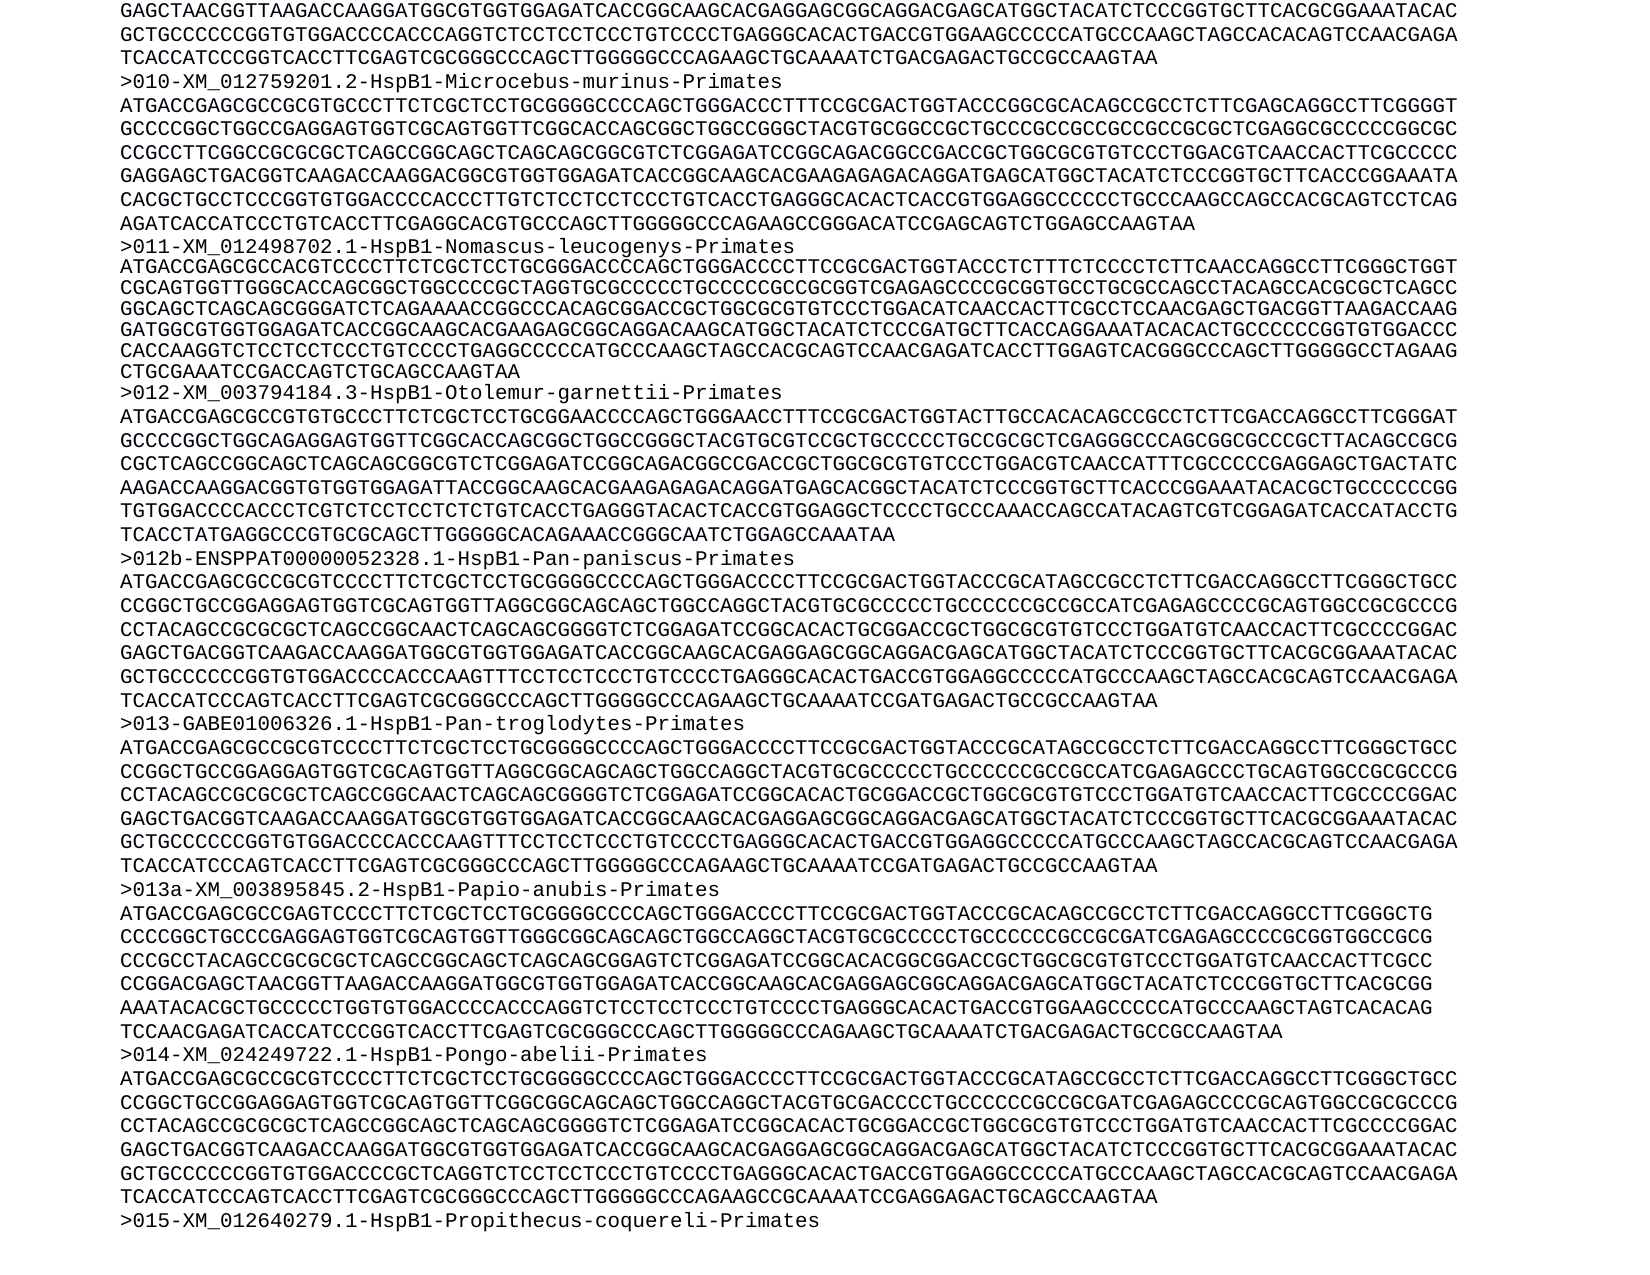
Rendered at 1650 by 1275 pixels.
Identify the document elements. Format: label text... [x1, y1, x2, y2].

text >012-XM_003794184.3-HspB1-Otolemur-garnettii-Primates [120, 382, 1442, 406]
text >011-XM_012498702.1-HspB1-Nomascus-leucogenys-Primates [120, 236, 1271, 257]
text >015-XM_012640279.1-HspB1-Propithecus-coquereli-Primates [120, 1210, 1442, 1233]
text ATGACCGAGCGCCACGTCCCCTTCTCGCTCCTGCGGGACCCCAGCTGGGACCCCTTCCGCGACTGGTACCCTCTTTCTCCCCTCTTCAACCAGGCCTTCGGGCTGGTCGCAGTGGTTGGGCACCAGCGGCTGGCCCCGCTAGGTGCGCCCCCTGCCCCCGCCGCGGTCGAGAGCCCCGCGGTGCCTGCGCCAGCCTACAGCCACGCGCTCAGCCGGCAGCTCAGCAGCGGGATCTCAGAAAACCGGCCCACAGCGGACCGCTGGCGCGTGTCCCTGGACATCAACCACTTCGCCTCCAACGAGCTGACGGTTAAGACCAAGGATGGCGTGGTGGAGATCACCGGCAAGCACGAAGAGCGGCAGGACAAGCATGGCTACATCTCCCGATGCTTCACCAGGAAATACACACTGCCCCCCGGTGTGGACCCCACCAAGGTCTCCTCCTCCCTGTCCCCTGAGGCCCCCATGCCCAAGCTAGCCACGCAGTCCAACGAGATCACCTTGGAGTCACGGGCCCAGCTTGGGGGCCTAGAAGCTGCGAAATCCGACCAGTCTGCAGCCAAGTAA [120, 257, 1469, 382]
text >010-XM_012759201.2-HspB1-Microcebus-murinus-Primates [120, 71, 1442, 94]
text ATGACCGAGCGCCGCGTGCCCTTCTCGCTCCTGCGGGGCCCCAGCTGGGACCCTTTCCGCGACTGGTACCCGGCGCACAGCCGCCTCTTCGAGCAGGCCTTCGGGGTGCCCCGGCTGGCCGAGGAGTGGTCGCAGTGGTTCGGCACCAGCGGCTGGCCGGGCTACGTGCGGCCGCTGCCCGCCGCCGCCGCCGCGCTCGAGGCGCCCCCGGCGCCCGCCTTCGGCCGCGCGCTCAGCCGGCAGCTCAGCAGCGGCGTCTCGGAGATCCGGCAGACGGCCGACCGCTGGCGCGTGTCCCTGGACGTCAACCACTTCGCCCCCGAGGAGCTGACGGTCAAGACCAAGGACGGCGTGGTGGAGATCACCGGCAAGCACGAAGAGAGACAGGATGAGCATGGCTACATCTCCCGGTGCTTCACCCGGAAATACACGCTGCCTCCCGGTGTGGACCCCACCCTTGTCTCCTCCTCCCTGTCACCTGAGGGCACACTCACCGTGGAGGCCCCCCTGCCCAAGCCAGCCACGCAGTCCTCAGAGATCACCATCCCTGTCACCTTCGAGGCACGTGCCCAGCTTGGGGGCCCAGAAGCCGGGACATCCGAGCAGTCTGGAGCCAAGTAA [120, 94, 1469, 236]
text ATGACCGAGCGCCGCGTCCCCTTCTCGCTCCTGCGGGGCCCCAGCTGGGACCCCTTCCGCGACTGGTACCCGCATAGCCGCCTCTTCGACCAGGCCTTCGGGCTGCCCCGGCTGCCGGAGGAGTGGTCGCAGTGGTTAGGCGGCAGCAGCTGGCCAGGCTACGTGCGCCCCCTGCCCCCCGCCGCCATCGAGAGCCCCGCAGTGGCCGCGCCCGCCTACAGCCGCGCGCTCAGCCGGCAACTCAGCAGCGGGGTCTCGGAGATCCGGCACACTGCGGACCGCTGGCGCGTGTCCCTGGATGTCAACCACTTCGCCCCGGACGAGCTGACGGTCAAGACCAAGGATGGCGTGGTGGAGATCACCGGCAAGCACGAGGAGCGGCAGGACGAGCATGGCTACATCTCCCGGTGCTTCACGCGGAAATACACGCTGCCCCCCGGTGTGGACCCCACCCAAGTTTCCTCCTCCCTGTCCCCTGAGGGCACACTGACCGTGGAGGCCCCCATGCCCAAGCTAGCCACGCAGTCCAACGAGATCACCATCCCAGTCACCTTCGAGTCGCGGGCCCAGCTTGGGGGCCCAGAAGCTGCAAAATCCGATGAGACTGCCGCCAAGTAA [120, 571, 1469, 713]
text >013-GABE01006326.1-HspB1-Pan-troglodytes-Primates [120, 713, 1271, 737]
text ATGACCGAGCGCCGCGTCCCCTTCTCGCTCCTGCGGGGCCCCAGCTGGGACCCCTTCCGCGACTGGTACCCGCATAGCCGCCTCTTCGACCAGGCCTTCGGGCTGCCCCGGCTGCCGGAGGAGTGGTCGCAGTGGTTCGGCGGCAGCAGCTGGCCAGGCTACGTGCGACCCCTGCCCCCCGCCGCGATCGAGAGCCCCGCAGTGGCCGCGCCCGCCTACAGCCGCGCGCTCAGCCGGCAGCTCAGCAGCGGGGTCTCGGAGATCCGGCACACTGCGGACCGCTGGCGCGTGTCCCTGGATGTCAACCACTTCGCCCCGGACGAGCTGACGGTCAAGACCAAGGATGGCGTGGTGGAGATCACCGGCAAGCACGAGGAGCGGCAGGACGAGCATGGCTACATCTCCCGGTGCTTCACGCGGAAATACACGCTGCCCCCCGGTGTGGACCCCGCTCAGGTCTCCTCCTCCCTGTCCCCTGAGGGCACACTGACCGTGGAGGCCCCCATGCCCAAGCTAGCCACGCAGTCCAACGAGATCACCATCCCAGTCACCTTCGAGTCGCGGGCCCAGCTTGGGGGCCCAGAAGCCGCAAAATCCGAGGAGACTGCAGCCAAGTAA [120, 1068, 1469, 1210]
text >014-XM_024249722.1-HspB1-Pongo-abelii-Primates [120, 1044, 1442, 1068]
text GAGCTAACGGTTAAGACCAAGGATGGCGTGGTGGAGATCACCGGCAAGCACGAGGAGCGGCAGGACGAGCATGGCTACATCTCCCGGTGCTTCACGCGGAAATACACGCTGCCCCCCGGTGTGGACCCCACCCAGGTCTCCTCCTCCCTGTCCCCTGAGGGCACACTGACCGTGGAAGCCCCCATGCCCAAGCTAGCCACACAGTCCAACGAGATCACCATCCCGGTCACCTTCGAGTCGCGGGCCCAGCTTGGGGGCCCAGAAGCTGCAAAATCTGACGAGACTGCCGCCAAGTAA [120, 0, 1469, 71]
text >013a-XM_003895845.2-HspB1-Papio-anubis-Primates [120, 879, 1442, 902]
text ATGACCGAGCGCCGAGTCCCCTTCTCGCTCCTGCGGGGCCCCAGCTGGGACCCCTTCCGCGACTGGTACCCGCACAGCCGCCTCTTCGACCAGGCCTTCGGGCTGCCCCGGCTGCCCGAGGAGTGGTCGCAGTGGTTGGGCGGCAGCAGCTGGCCAGGCTACGTGCGCCCCCTGCCCCCCGCCGCGATCGAGAGCCCCGCGGTGGCCGCGCCCGCCTACAGCCGCGCGCTCAGCCGGCAGCTCAGCAGCGGAGTCTCGGAGATCCGGCACACGGCGGACCGCTGGCGCGTGTCCCTGGATGTCAACCACTTCGCCCCGGACGAGCTAACGGTTAAGACCAAGGATGGCGTGGTGGAGATCACCGGCAAGCACGAGGAGCGGCAGGACGAGCATGGCTACATCTCCCGGTGCTTCACGCGGAAATACACGCTGCCCCCTGGTGTGGACCCCACCCAGGTCTCCTCCTCCCTGTCCCCTGAGGGCACACTGACCGTGGAAGCCCCCATGCCCAAGCTAGTCACACAGTCCAACGAGATCACCATCCCGGTCACCTTCGAGTCGCGGGCCCAGCTTGGGGGCCCAGAAGCTGCAAAATCTGACGAGACTGCCGCCAAGTAA [120, 902, 1442, 1044]
text ATGACCGAGCGCCGCGTCCCCTTCTCGCTCCTGCGGGGCCCCAGCTGGGACCCCTTCCGCGACTGGTACCCGCATAGCCGCCTCTTCGACCAGGCCTTCGGGCTGCCCCGGCTGCCGGAGGAGTGGTCGCAGTGGTTAGGCGGCAGCAGCTGGCCAGGCTACGTGCGCCCCCTGCCCCCCGCCGCCATCGAGAGCCCTGCAGTGGCCGCGCCCGCCTACAGCCGCGCGCTCAGCCGGCAACTCAGCAGCGGGGTCTCGGAGATCCGGCACACTGCGGACCGCTGGCGCGTGTCCCTGGATGTCAACCACTTCGCCCCGGACGAGCTGACGGTCAAGACCAAGGATGGCGTGGTGGAGATCACCGGCAAGCACGAGGAGCGGCAGGACGAGCATGGCTACATCTCCCGGTGCTTCACGCGGAAATACACGCTGCCCCCCGGTGTGGACCCCACCCAAGTTTCCTCCTCCCTGTCCCCTGAGGGCACACTGACCGTGGAGGCCCCCATGCCCAAGCTAGCCACGCAGTCCAACGAGATCACCATCCCAGTCACCTTCGAGTCGCGGGCCCAGCTTGGGGGCCCAGAAGCTGCAAAATCCGATGAGACTGCCGCCAAGTAA [120, 737, 1469, 879]
text ATGACCGAGCGCCGTGTGCCCTTCTCGCTCCTGCGGAACCCCAGCTGGGAACCTTTCCGCGACTGGTACTTGCCACACAGCCGCCTCTTCGACCAGGCCTTCGGGATGCCCCGGCTGGCAGAGGAGTGGTTCGGCACCAGCGGCTGGCCGGGCTACGTGCGTCCGCTGCCCCCTGCCGCGCTCGAGGGCCCAGCGGCGCCCGCTTACAGCCGCGCGCTCAGCCGGCAGCTCAGCAGCGGCGTCTCGGAGATCCGGCAGACGGCCGACCGCTGGCGCGTGTCCCTGGACGTCAACCATTTCGCCCCCGAGGAGCTGACTATCAAGACCAAGGACGGTGTGGTGGAGATTACCGGCAAGCACGAAGAGAGACAGGATGAGCACGGCTACATCTCCCGGTGCTTCACCCGGAAATACACGCTGCCCCCCGGTGTGGACCCCACCCTCGTCTCCTCCTCTCTGTCACCTGAGGGTACACTCACCGTGGAGGCTCCCCTGCCCAAACCAGCCATACAGTCGTCGGAGATCACCATACCTGTCACCTATGAGGCCCGTGCGCAGCTTGGGGGCACAGAAACCGGGCAATCTGGAGCCAAATAA [120, 406, 1469, 548]
subtitle >012b-ENSPPAT00000052328.1-HspB1-Pan-paniscus-Primates [120, 548, 1469, 571]
